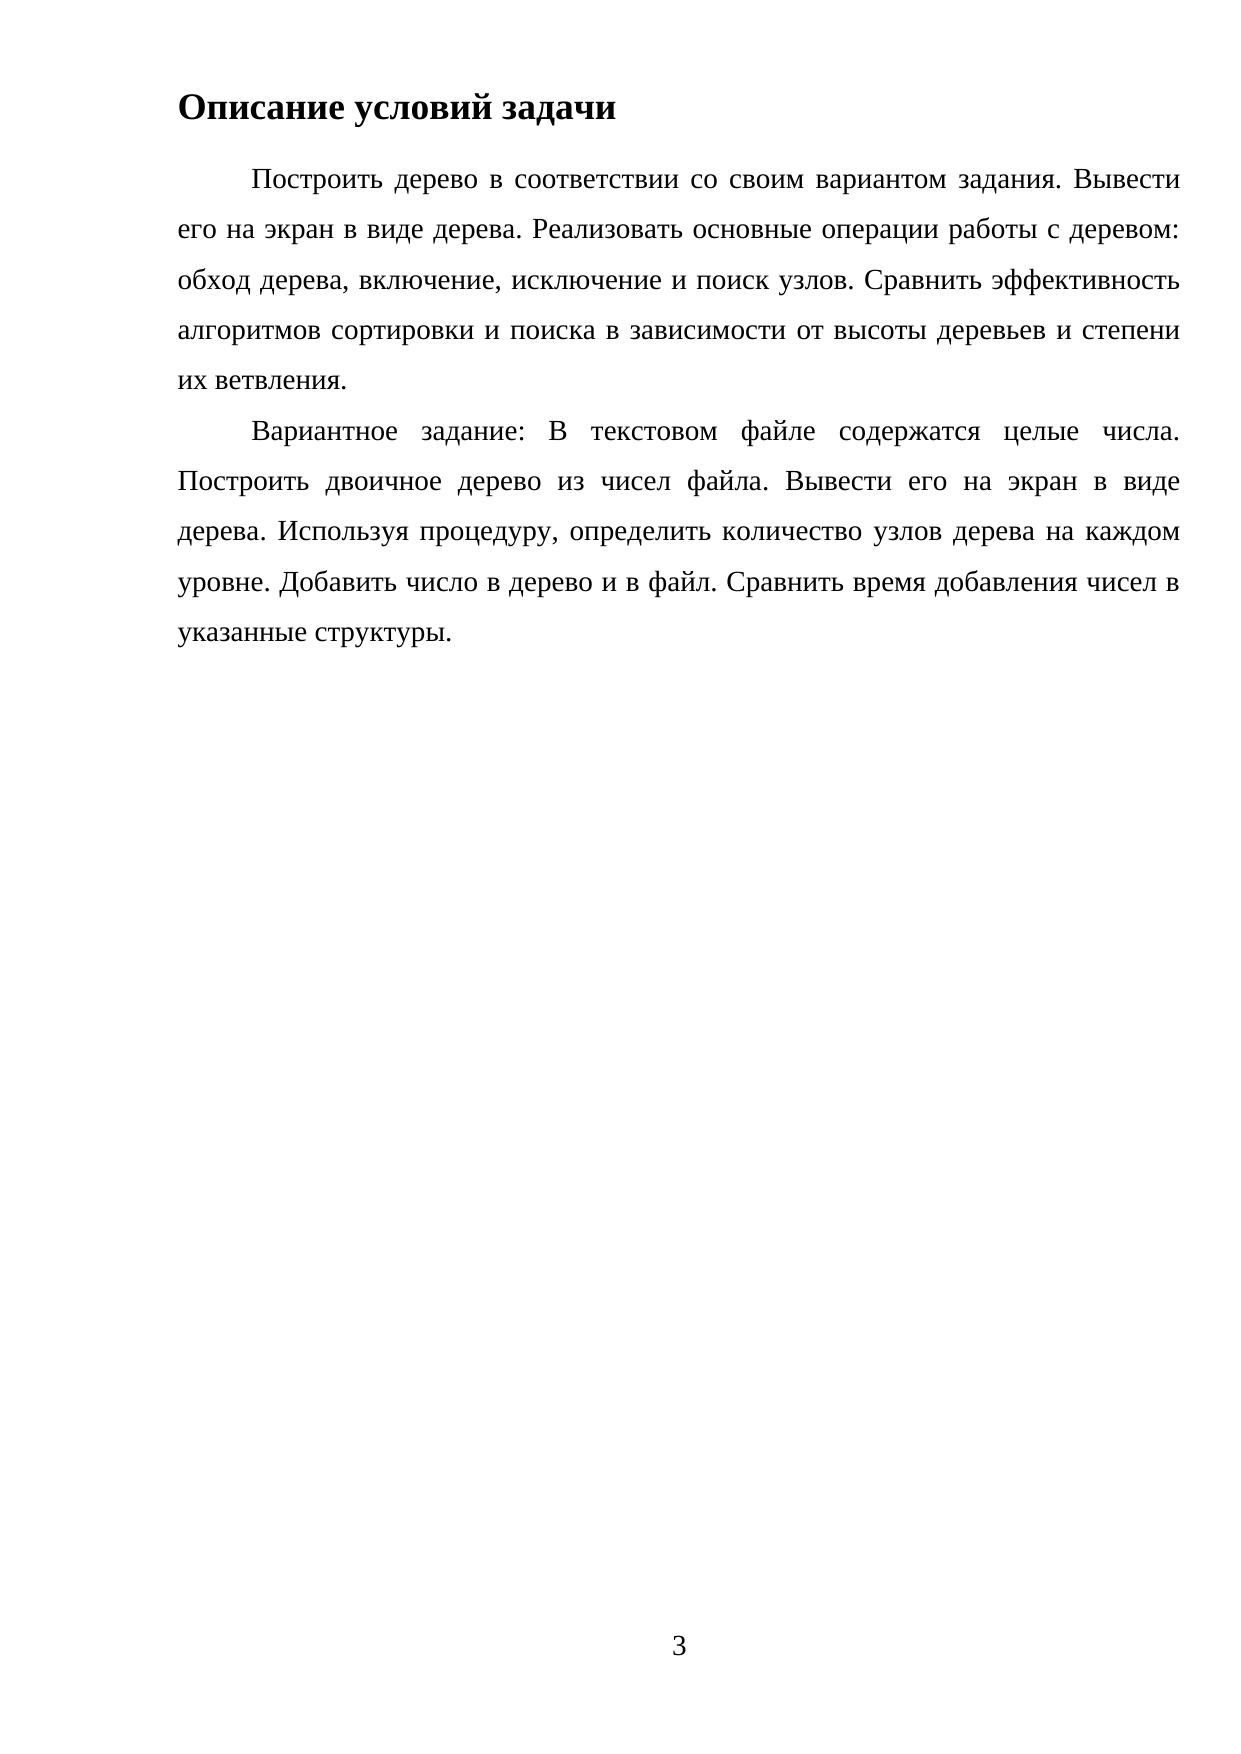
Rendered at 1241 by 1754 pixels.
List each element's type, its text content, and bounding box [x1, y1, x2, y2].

text Построить дерево в соответствии со своим вариантом задания. Вывести его на экран в виде дерева. Реализовать основные операции работы с деревом: обход дерева, включение, исключение и поиск узлов. Сравнить эффективность алгоритмов сортировки и поиска в зависимости от высоты деревьев и степени их ветвления. [177, 161, 1181, 396]
text Вариантное задание: В текстовом файле содержатся целые числа. Построить двоичное дерево из чисел файла. Вывести его на экран в виде дерева. Используя процедуру, определить количество узлов дерева на каждом уровне. Добавить число в дерево и в файл. Сравнить время добавления чисел в указанные структуры. [177, 413, 1181, 648]
subtitle Описание условий задачи [177, 84, 1181, 127]
